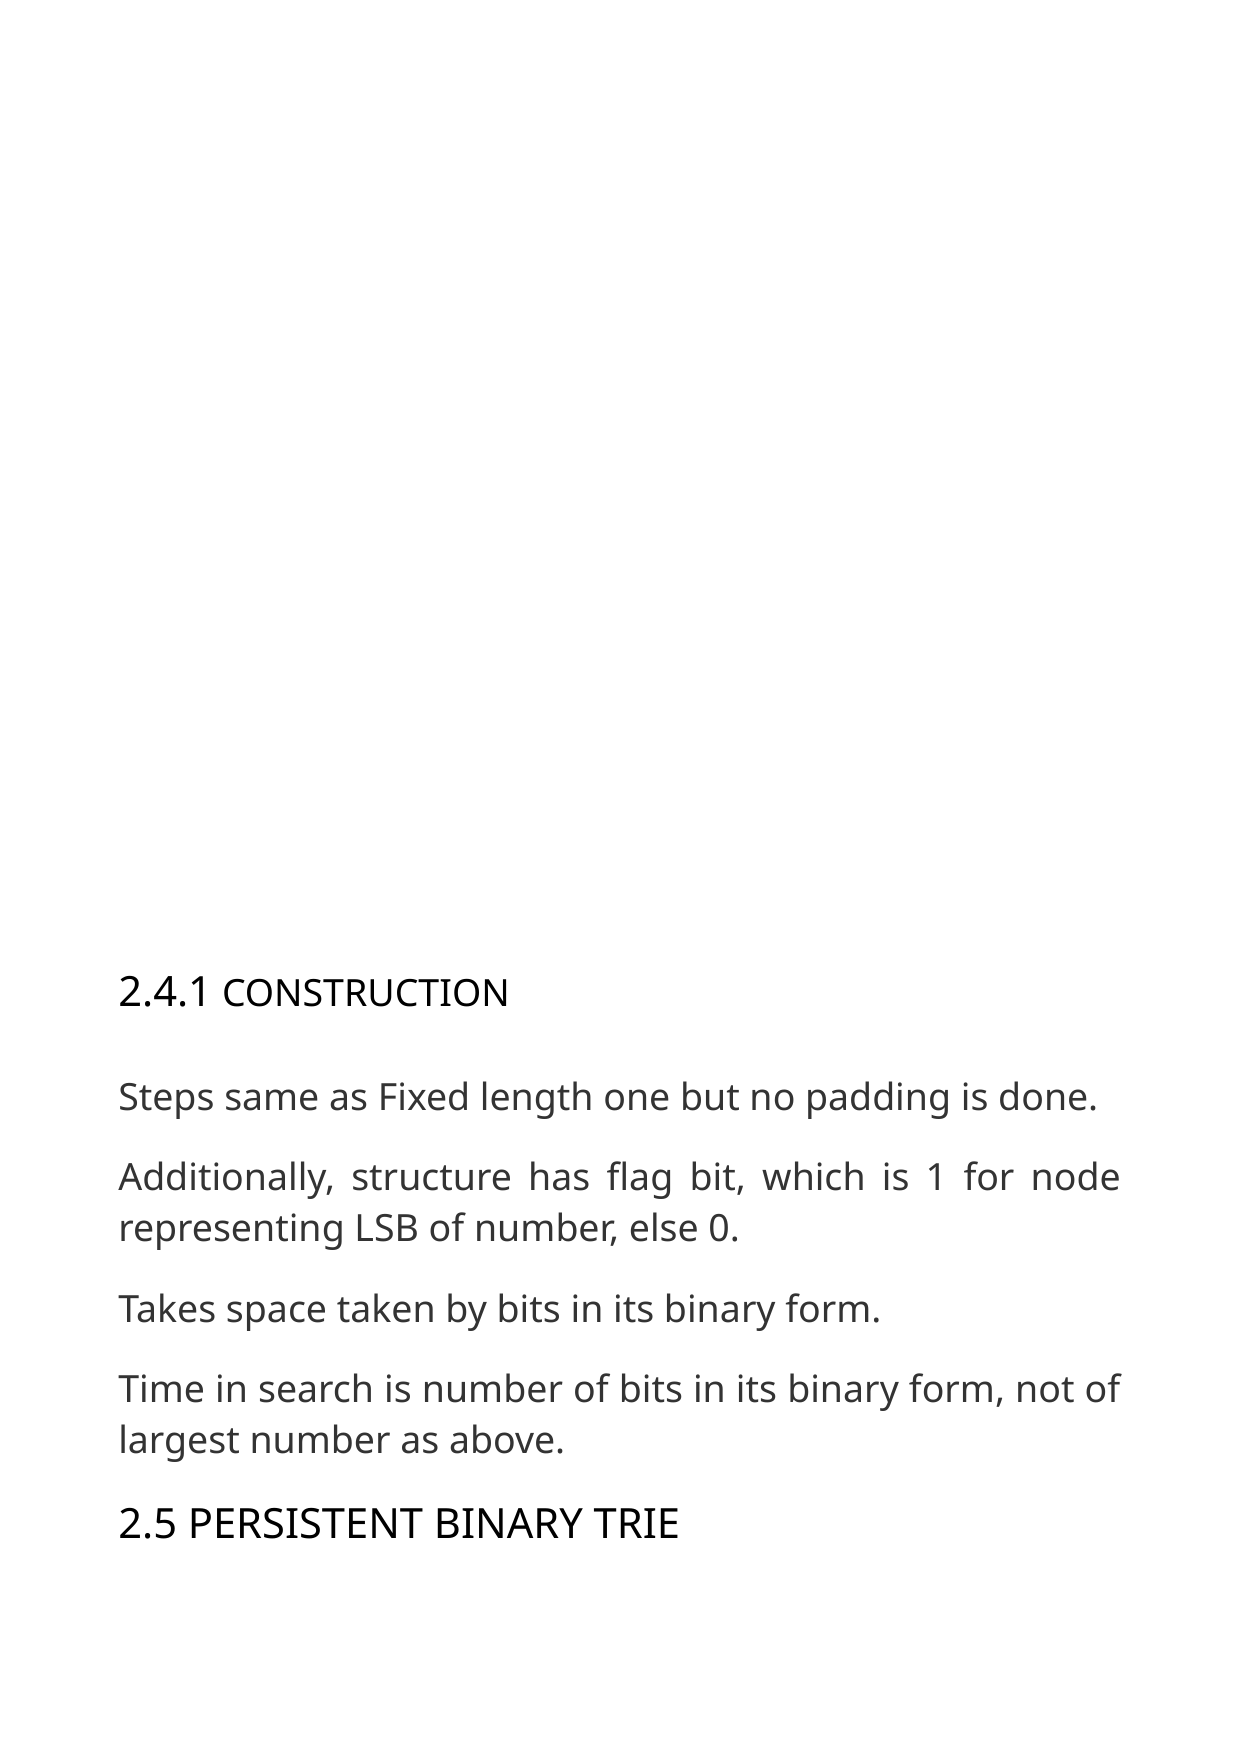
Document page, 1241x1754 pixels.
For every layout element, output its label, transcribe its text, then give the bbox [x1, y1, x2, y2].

text 2.4.1 CONSTRUCTION [118, 962, 1122, 1019]
text Steps same as Fixed length one but no padding is done. [118, 1070, 1122, 1121]
text Time in search is number of bits in its binary form, not of largest number as above. [118, 1362, 1122, 1464]
text Additionally, structure has flag bit, which is 1 for node representing LSB of number, else 0. [118, 1150, 1122, 1252]
text 2.5 PERSISTENT BINARY TRIE [118, 1494, 1122, 1551]
text Takes space taken by bits in its binary form. [118, 1282, 1122, 1333]
